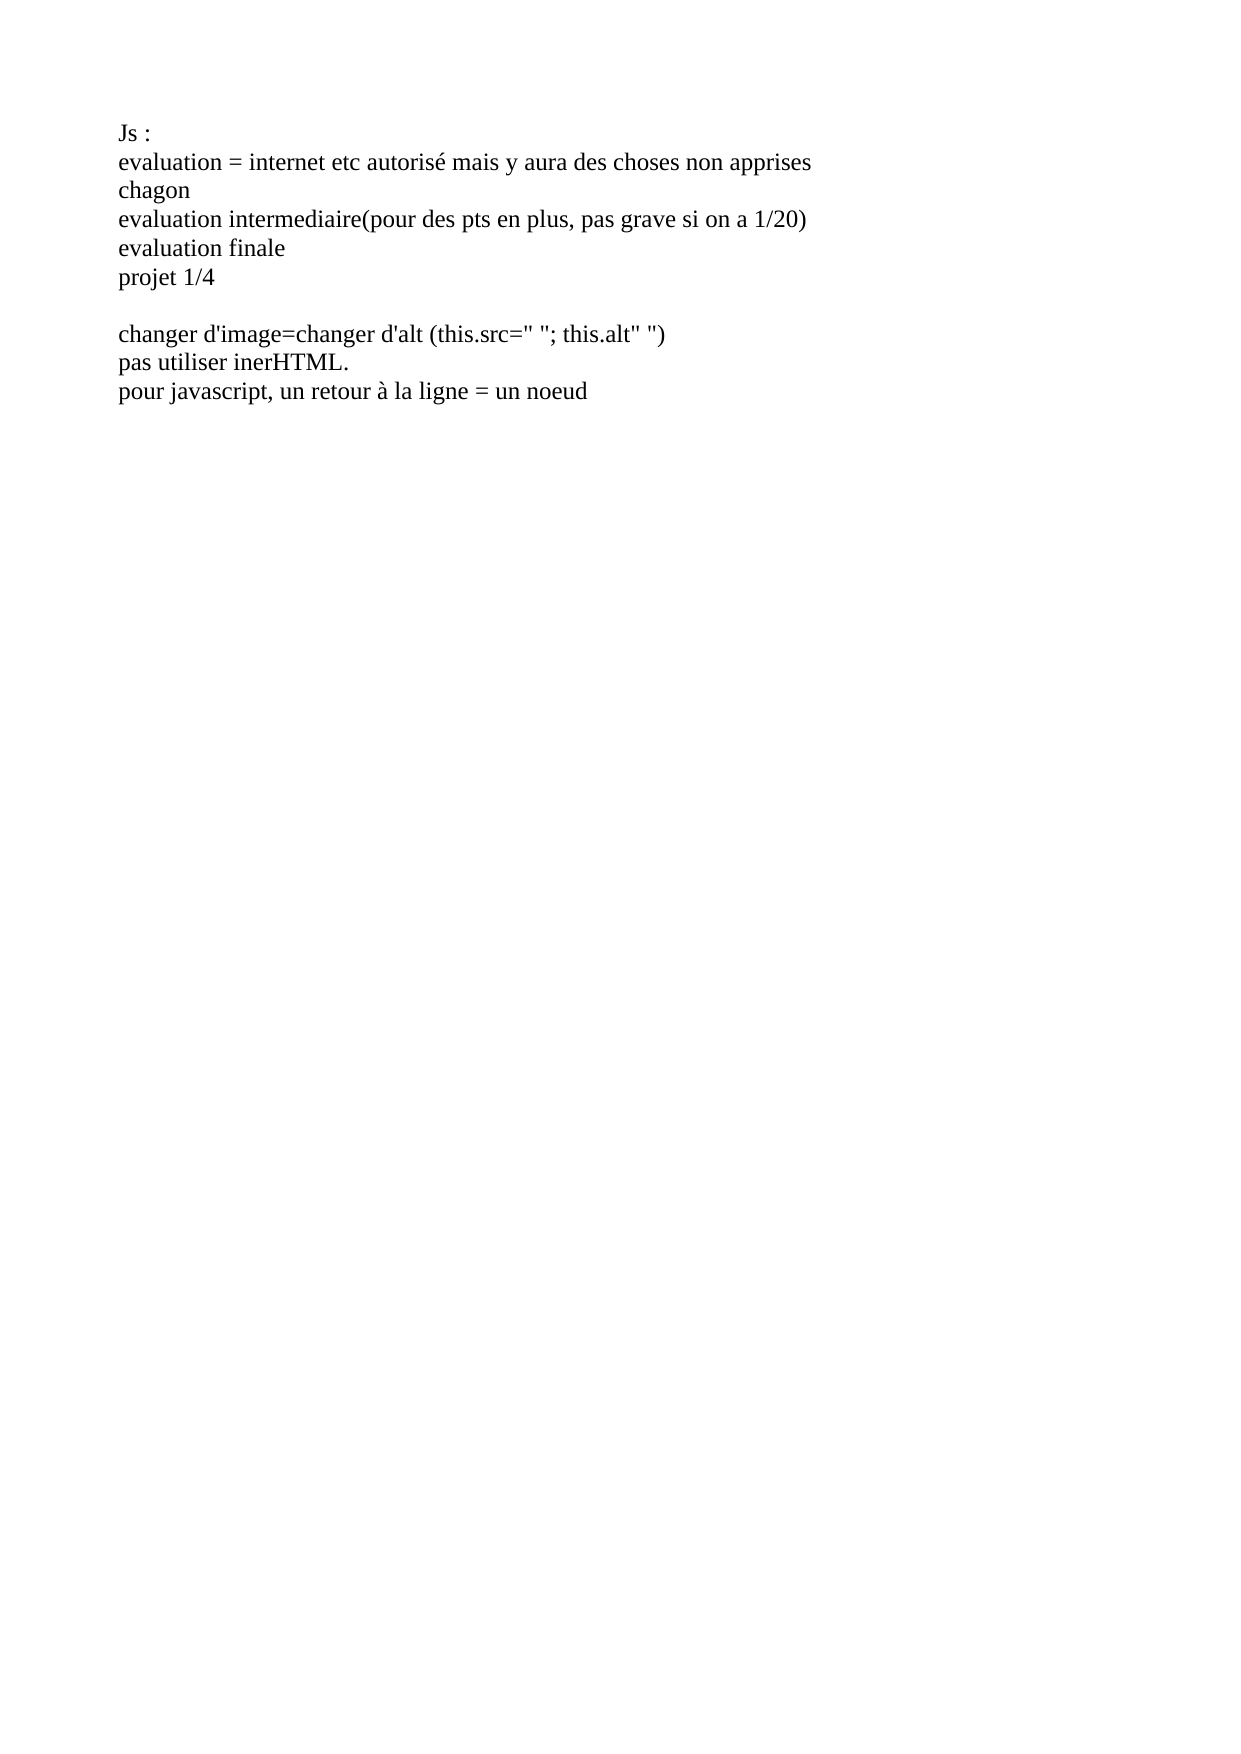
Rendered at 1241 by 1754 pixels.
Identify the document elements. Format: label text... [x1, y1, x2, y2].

text changer d'image=changer d'alt (this.src=" "; this.alt" ") [118, 319, 1122, 347]
text evaluation finale [118, 233, 1122, 262]
text Js : [118, 118, 1122, 147]
text evaluation = internet etc autorisé mais y aura des choses non apprises [118, 147, 1122, 176]
text pas utiliser inerHTML. [118, 347, 1122, 376]
text chagon [118, 176, 1122, 204]
text pour javascript, un retour à la ligne = un noeud [118, 376, 1122, 405]
text evaluation intermediaire(pour des pts en plus, pas grave si on a 1/20) [118, 204, 1122, 233]
text projet 1/4 [118, 262, 1122, 291]
